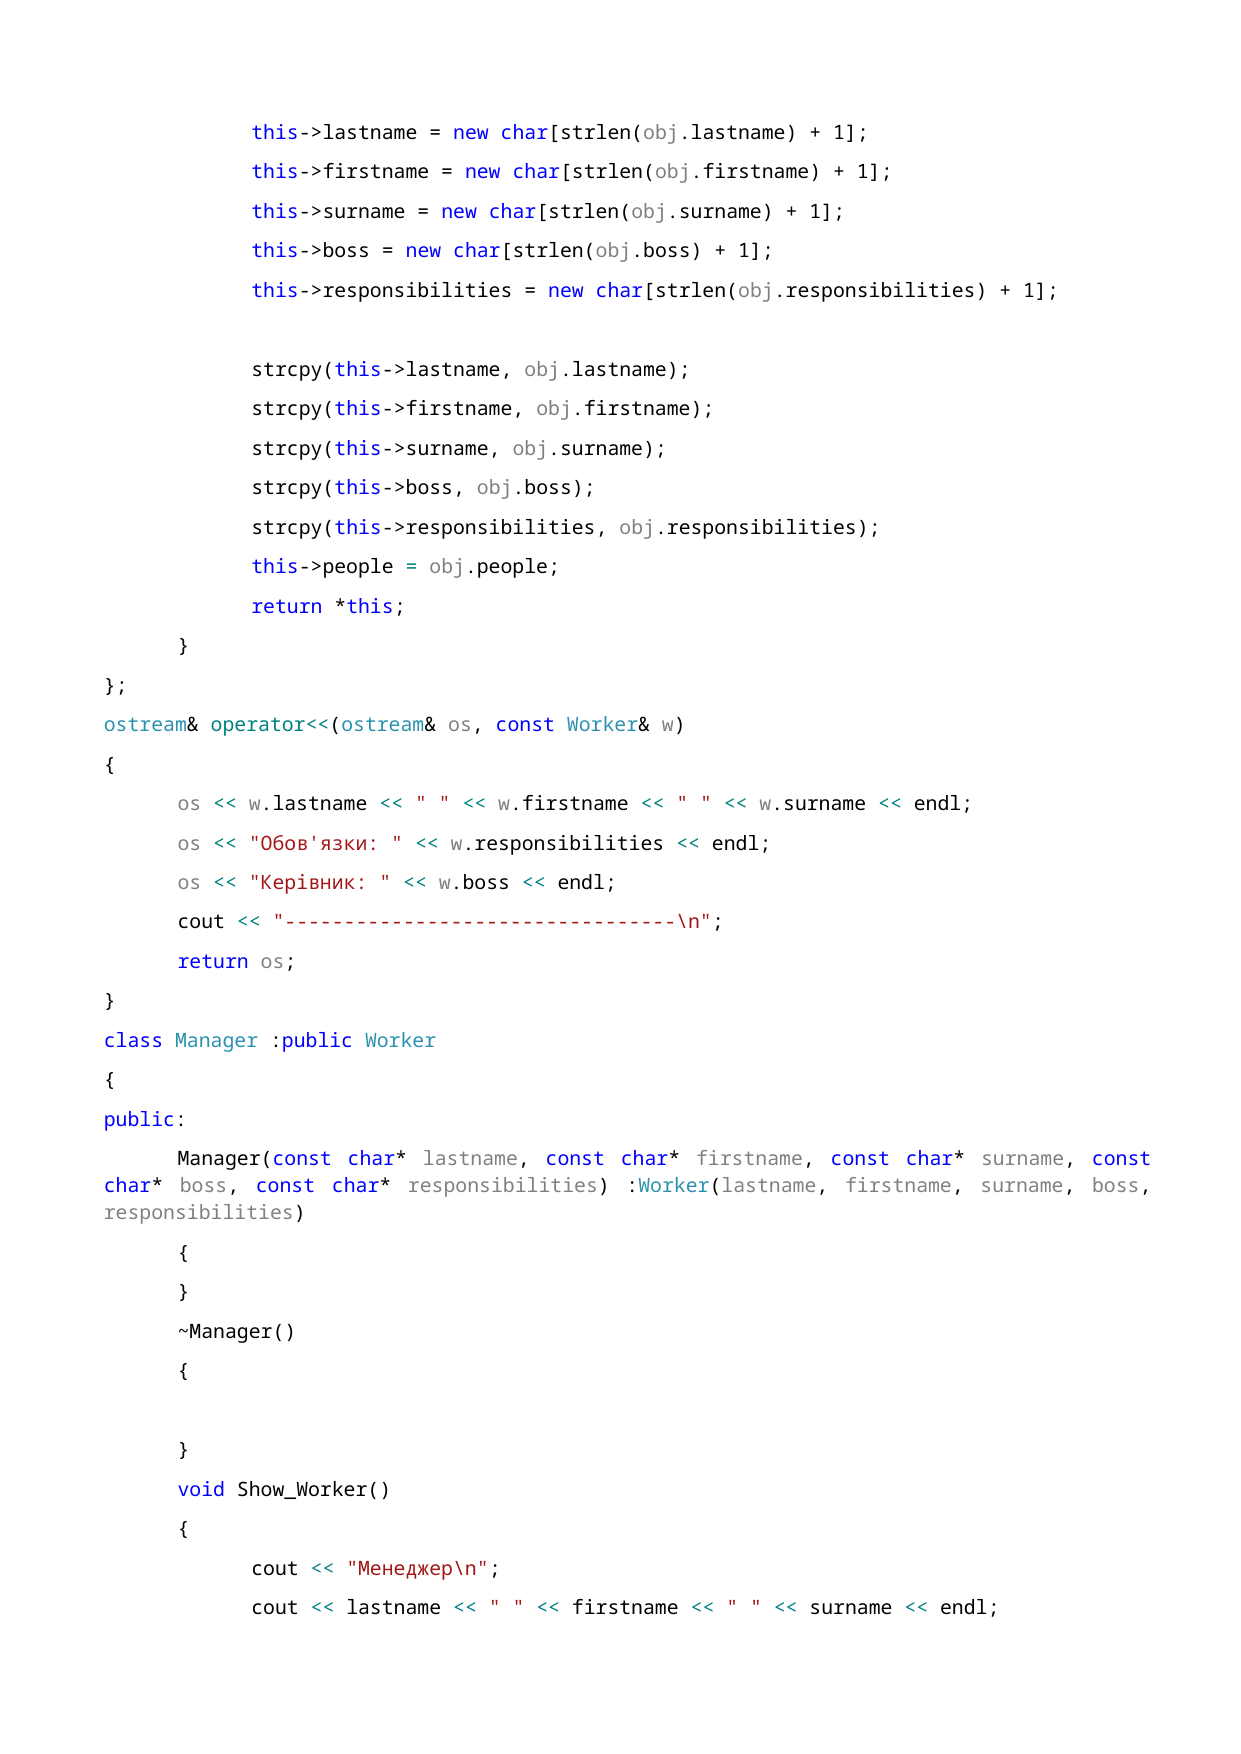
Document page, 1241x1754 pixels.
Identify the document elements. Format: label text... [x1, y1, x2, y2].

text { [103, 1356, 1152, 1383]
text { [103, 1514, 1152, 1541]
text void Show_Worker() [103, 1475, 1152, 1502]
text this->responsibilities = new char[strlen(obj.responsibilities) + 1]; [103, 276, 1152, 303]
text this->lastname = new char[strlen(obj.lastname) + 1]; [103, 118, 1152, 145]
text return *this; [103, 592, 1152, 619]
text strcpy(this->boss, obj.boss); [103, 473, 1152, 500]
text } [103, 1277, 1152, 1304]
text os << w.lastname << " " << w.firstname << " " << w.surname << endl; [103, 789, 1152, 816]
text } [103, 987, 1152, 1014]
text cout << lastname << " " << firstname << " " << surname << endl; [103, 1593, 1152, 1620]
text this->firstname = new char[strlen(obj.firstname) + 1]; [103, 158, 1152, 184]
text this->surname = new char[strlen(obj.surname) + 1]; [103, 197, 1152, 224]
text }; [103, 671, 1152, 698]
text os << "Керівник: " << w.boss << endl; [103, 868, 1152, 895]
text { [103, 750, 1152, 777]
text this->people = obj.people; [103, 552, 1152, 579]
text Manager(const char* lastname, const char* firstname, const char* surname, const char* boss, const char* responsibilities) :Worker(lastname, firstname, surname, boss, responsibilities) [103, 1144, 1152, 1226]
text } [103, 631, 1152, 658]
text strcpy(this->lastname, obj.lastname); [103, 355, 1152, 382]
text } [103, 1435, 1152, 1462]
text { [103, 1066, 1152, 1093]
text { [103, 1238, 1152, 1265]
text strcpy(this->surname, obj.surname); [103, 434, 1152, 461]
text cout << "Менеджер\n"; [103, 1554, 1152, 1581]
text public: [103, 1105, 1152, 1132]
text os << "Обов'язки: " << w.responsibilities << endl; [103, 829, 1152, 856]
text this->boss = new char[strlen(obj.boss) + 1]; [103, 237, 1152, 263]
text ~Manager() [103, 1317, 1152, 1344]
text ostream& operator<<(ostream& os, const Worker& w) [103, 710, 1152, 737]
text cout << "---------------------------------\n"; [103, 908, 1152, 935]
text strcpy(this->firstname, obj.firstname); [103, 394, 1152, 421]
text class Manager :public Worker [103, 1026, 1152, 1053]
text return os; [103, 947, 1152, 974]
text strcpy(this->responsibilities, obj.responsibilities); [103, 513, 1152, 540]
